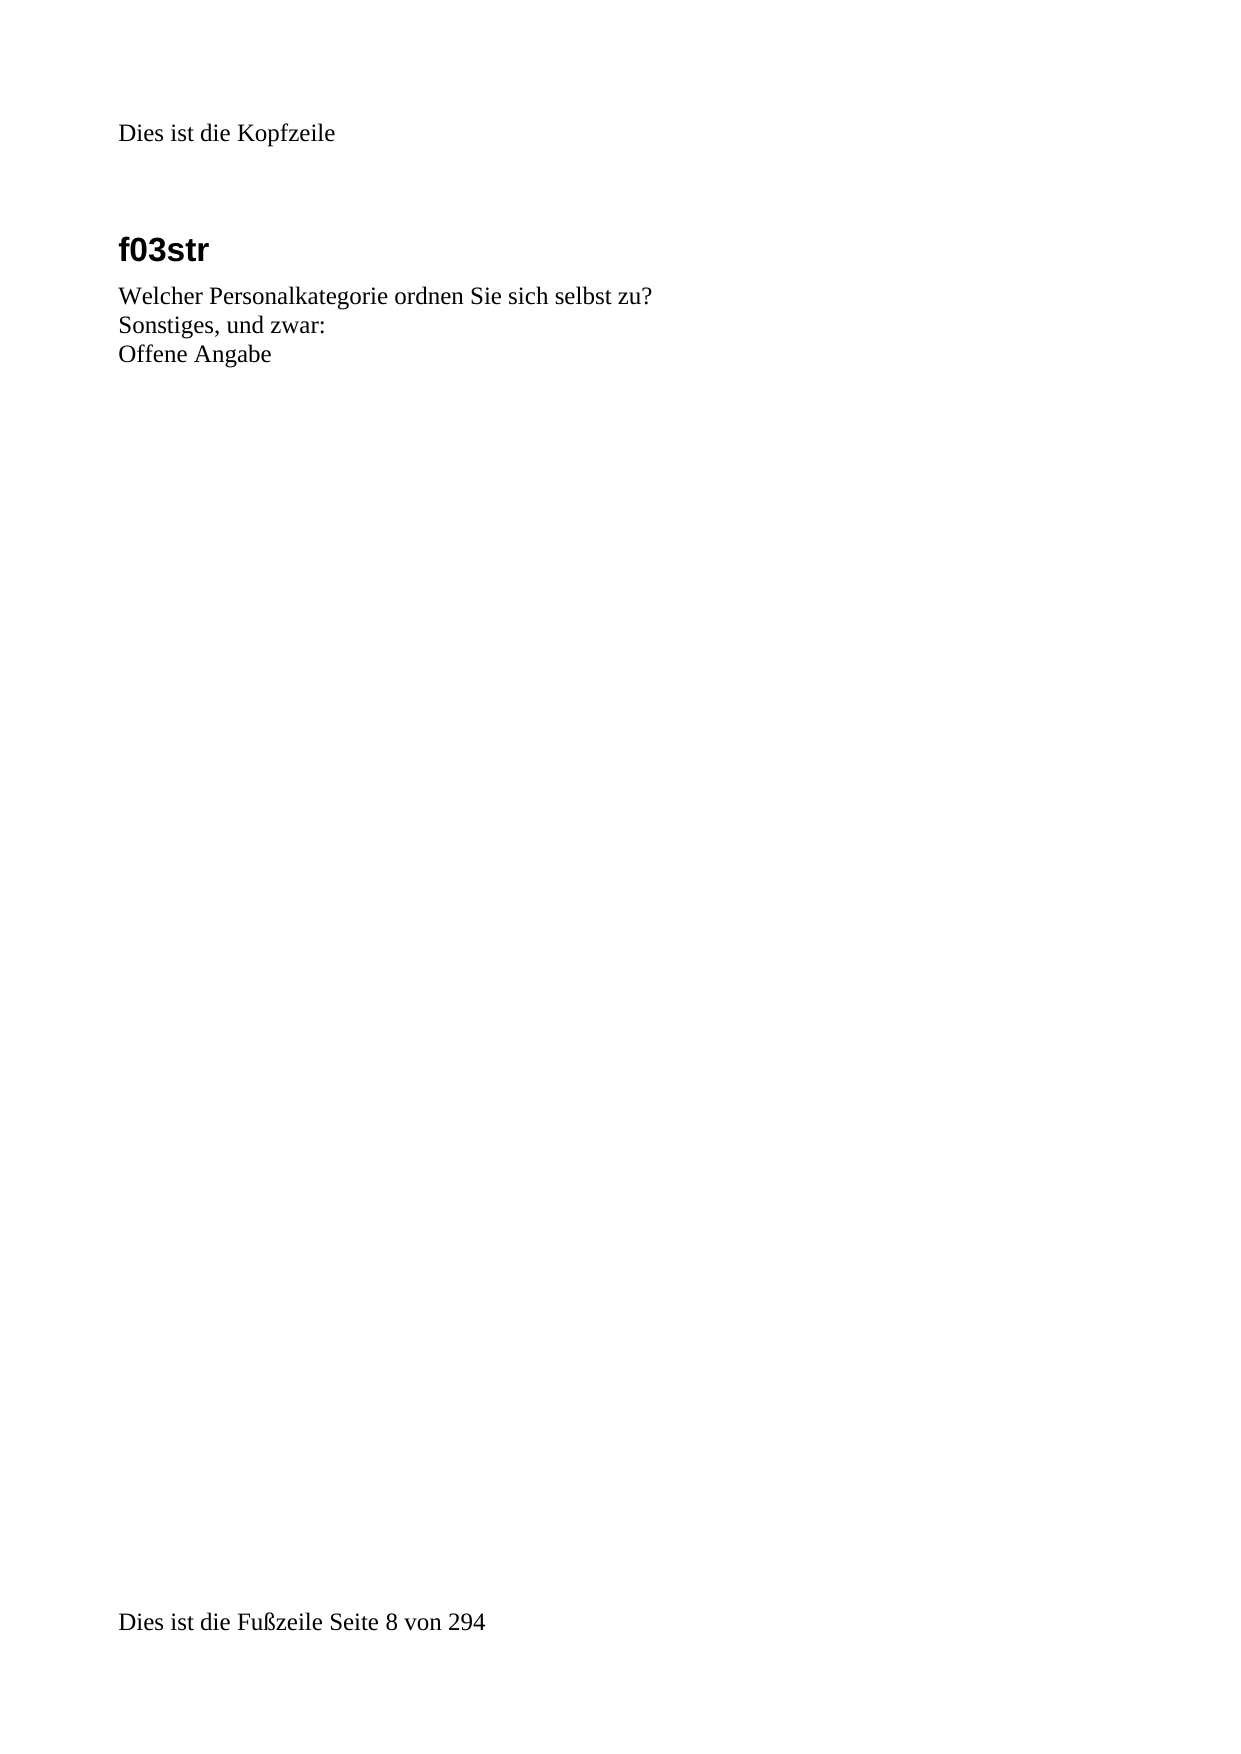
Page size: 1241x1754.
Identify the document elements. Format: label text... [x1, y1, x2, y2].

text Offene Angabe [118, 339, 1122, 367]
subtitle f03str [118, 230, 1122, 269]
text Sonstiges, und zwar: [118, 310, 1122, 339]
text Welcher Personalkategorie ordnen Sie sich selbst zu? [118, 281, 1122, 310]
